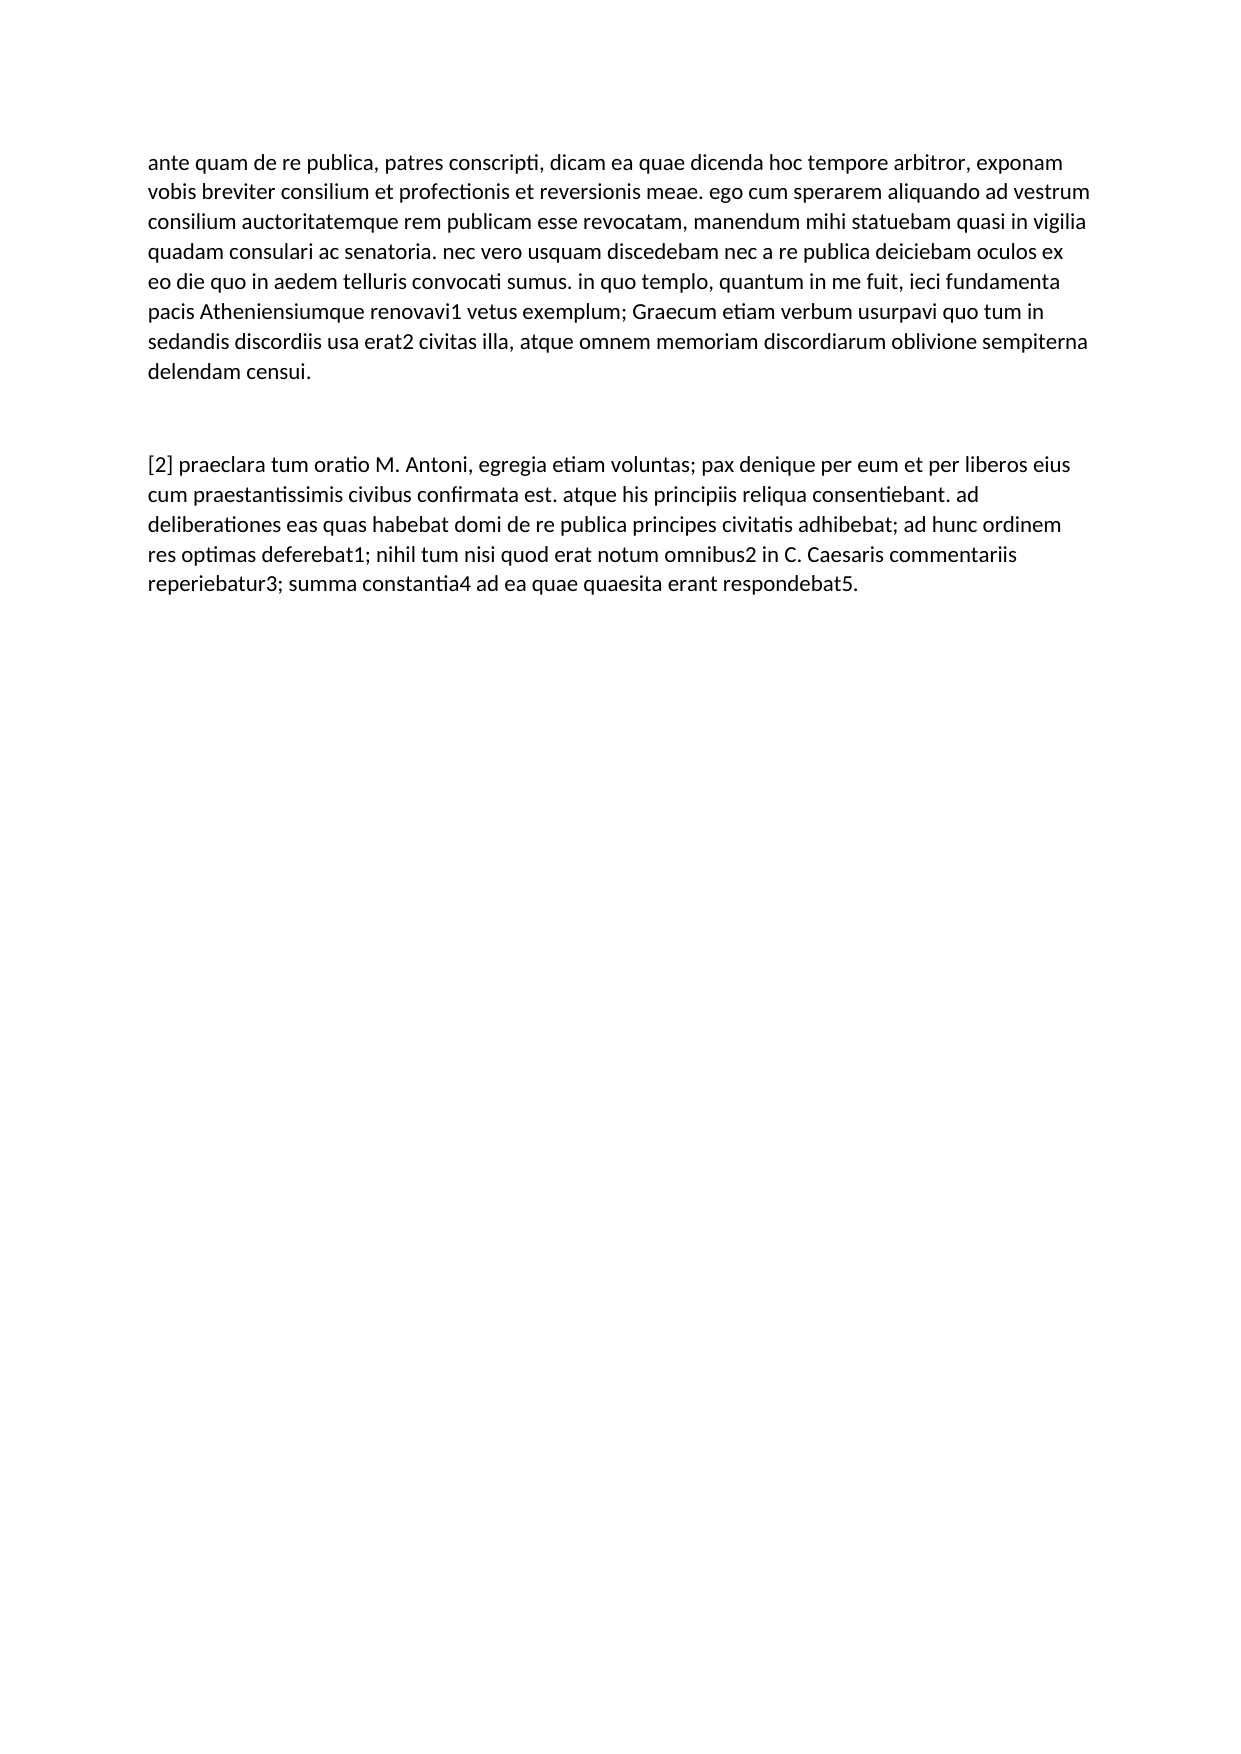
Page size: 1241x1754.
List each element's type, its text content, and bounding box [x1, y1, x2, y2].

text [2] praeclara tum oratio M. Antoni, egregia etiam voluntas; pax denique per eum et per liberos eius cum praestantissimis civibus confirmata est. atque his principiis reliqua consentiebant. ad deliberationes eas quas habebat domi de re publica principes civitatis adhibebat; ad hunc ordinem res optimas deferebat1; nihil tum nisi quod erat notum omnibus2 in C. Caesaris commentariis reperiebatur3; summa constantia4 ad ea quae quaesita erant respondebat5. [148, 450, 1093, 598]
text ante quam de re publica, patres conscripti, dicam ea quae dicenda hoc tempore arbitror, exponam vobis breviter consilium et profectionis et reversionis meae. ego cum sperarem aliquando ad vestrum consilium auctoritatemque rem publicam esse revocatam, manendum mihi statuebam quasi in vigilia quadam consulari ac senatoria. nec vero usquam discedebam nec a re publica deiciebam oculos ex eo die quo in aedem telluris convocati sumus. in quo templo, quantum in me fuit, ieci fundamenta pacis Atheniensiumque renovavi1 vetus exemplum; Graecum etiam verbum usurpavi quo tum in sedandis discordiis usa erat2 civitas illa, atque omnem memoriam discordiarum oblivione sempiterna delendam censui. [148, 148, 1093, 385]
